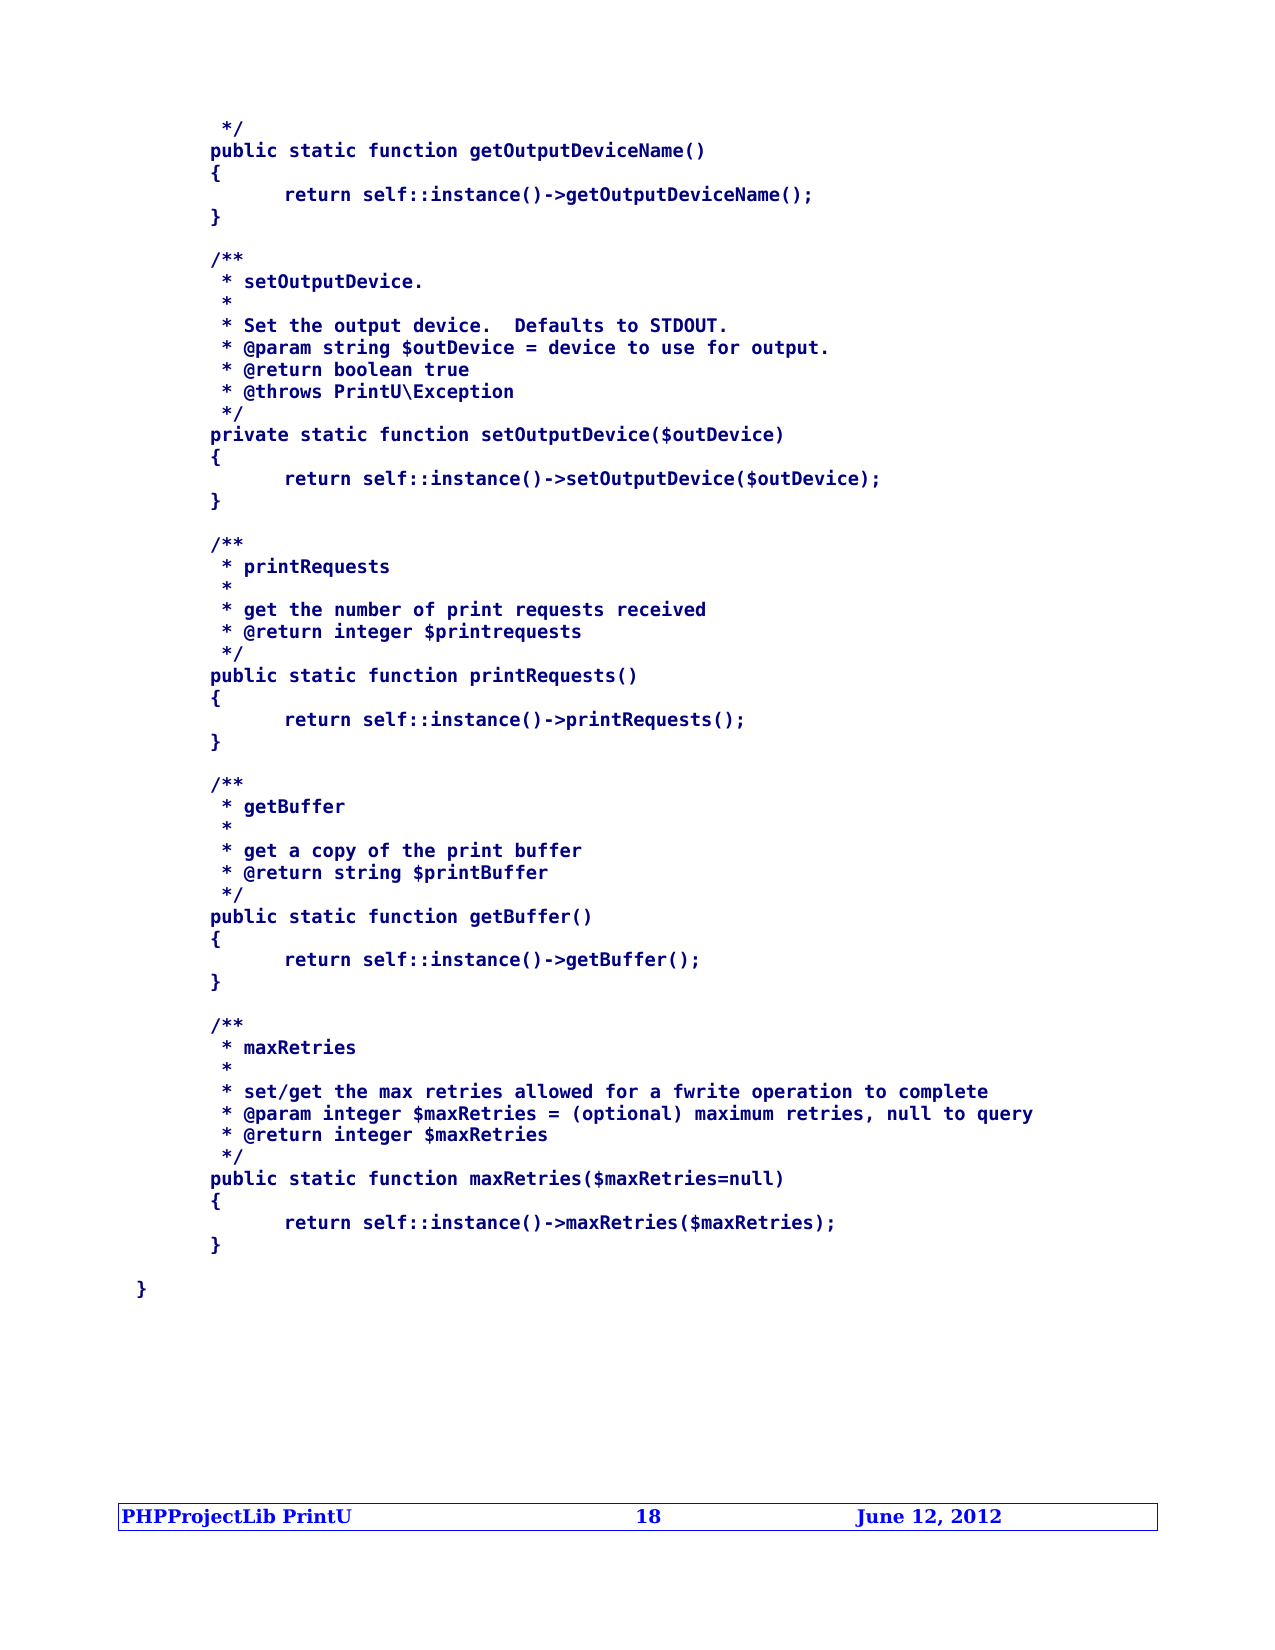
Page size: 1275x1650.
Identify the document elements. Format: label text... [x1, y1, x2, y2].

list /** [136, 1015, 1157, 1037]
list * @return integer $printrequests [136, 621, 1157, 643]
list * get the number of print requests received [136, 599, 1157, 621]
list * [136, 293, 1157, 315]
list * get a copy of the print buffer [136, 840, 1157, 862]
list { [136, 687, 1157, 709]
list public static function getBuffer() [136, 906, 1157, 927]
list * maxRetries [136, 1037, 1157, 1059]
list */ [136, 884, 1157, 906]
list { [136, 927, 1157, 949]
list * @return string $printBuffer [136, 862, 1157, 884]
list private static function setOutputDevice($outDevice) [136, 424, 1157, 446]
list return self::instance()->printRequests(); [136, 709, 1157, 731]
list * @param integer $maxRetries = (optional) maximum retries, null to query [136, 1102, 1157, 1124]
list * [136, 1059, 1157, 1081]
list * @return integer $maxRetries [136, 1124, 1157, 1146]
list * @throws PrintU\Exception [136, 381, 1157, 402]
list { [136, 446, 1157, 468]
list } [136, 731, 1157, 752]
list */ [136, 1146, 1157, 1168]
list * setOutputDevice. [136, 271, 1157, 293]
list * [136, 818, 1157, 840]
list * getBuffer [136, 796, 1157, 818]
list * printRequests [136, 556, 1157, 577]
list /** [136, 774, 1157, 796]
list return self::instance()->setOutputDevice($outDevice); [136, 468, 1157, 490]
list */ [136, 118, 1157, 140]
list * Set the output device. Defaults to STDOUT. [136, 315, 1157, 337]
list /** [136, 534, 1157, 556]
list */ [136, 402, 1157, 424]
list return self::instance()->getBuffer(); [136, 949, 1157, 971]
list * @param string $outDevice = device to use for output. [136, 337, 1157, 359]
list { [136, 162, 1157, 184]
list } [136, 971, 1157, 993]
list public static function printRequests() [136, 665, 1157, 687]
list /** [136, 249, 1157, 271]
list } [136, 206, 1157, 227]
list return self::instance()->maxRetries($maxRetries); [136, 1212, 1157, 1234]
list * @return boolean true [136, 359, 1157, 381]
list } [136, 1234, 1157, 1256]
list { [136, 1190, 1157, 1212]
list * set/get the max retries allowed for a fwrite operation to complete [136, 1081, 1157, 1102]
list */ [136, 643, 1157, 665]
list * [136, 577, 1157, 599]
list } [136, 490, 1157, 512]
list } [136, 1277, 1157, 1299]
list public static function getOutputDeviceName() [136, 140, 1157, 162]
list return self::instance()->getOutputDeviceName(); [136, 184, 1157, 206]
list public static function maxRetries($maxRetries=null) [136, 1168, 1157, 1190]
